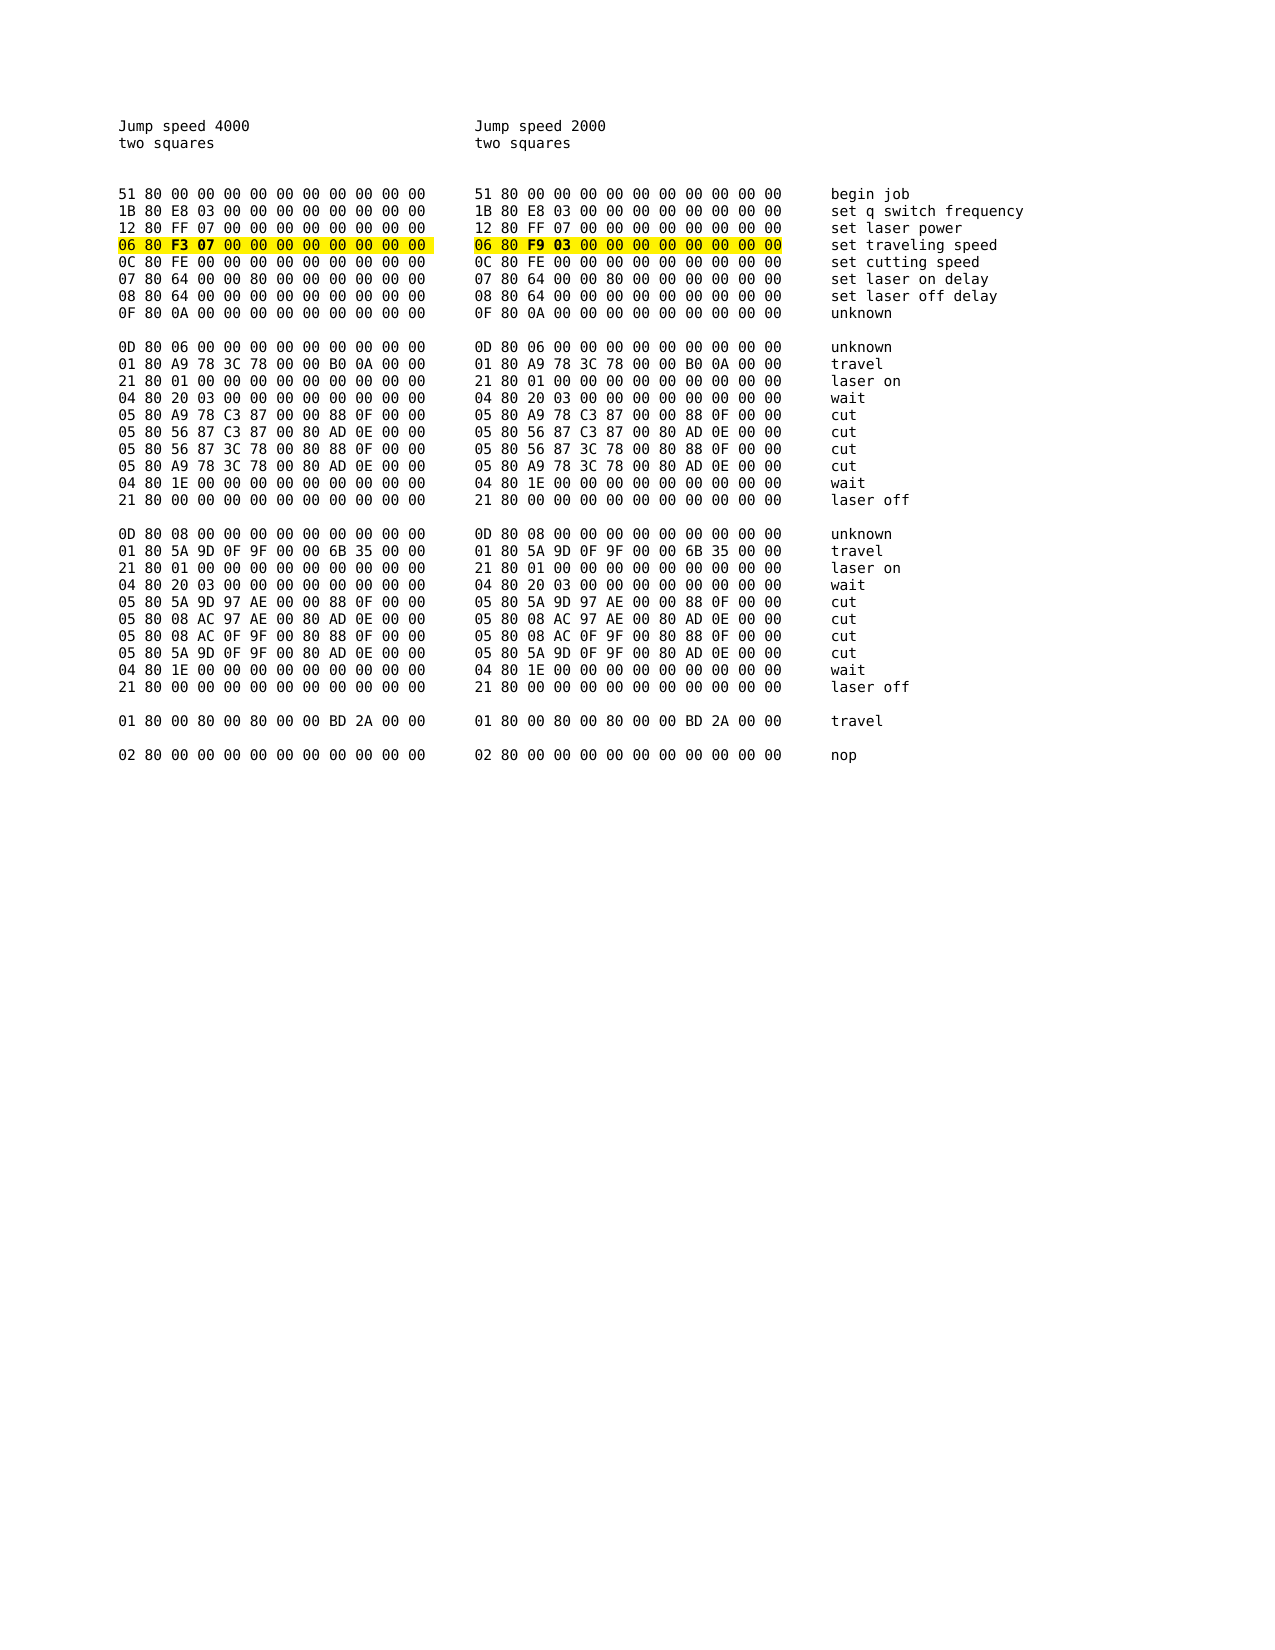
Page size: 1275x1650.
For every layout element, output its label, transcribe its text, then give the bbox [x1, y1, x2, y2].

text cut [831, 424, 1157, 441]
text set laser off delay [831, 288, 1157, 305]
text cut [831, 627, 1157, 644]
text travel [831, 356, 1157, 373]
text 02 80 00 00 00 00 00 00 00 00 00 00 [474, 746, 801, 763]
text two squares [474, 135, 801, 152]
text nop [831, 746, 1157, 763]
text cut [831, 593, 1157, 611]
text set traveling speed [831, 237, 1157, 254]
text travel [831, 712, 1157, 729]
text Jump speed 2000 [474, 118, 801, 135]
text unknown [831, 305, 1157, 322]
text set cutting speed [831, 254, 1157, 271]
text 01 80 00 80 00 80 00 00 BD 2A 00 00 [118, 712, 444, 729]
text 51 80 00 00 00 00 00 00 00 00 00 00 1B 80 E8 03 00 00 00 00 00 00 00 00 12 80 FF 07 00 00 00 00 00 00 00 00 06 80 F3 07 00 00 00 00 00 00 00 00 0C 80 FE 00 00 00 00 00 00 00 00 00 07 80 64 00 00 80 00 00 00 00 00 00 08 80 64 00 00 00 00 00 00 00 00 00 0F 80 0A 00 00 00 00 00 00 00 00 00 [118, 186, 444, 322]
text laser on [831, 373, 1157, 390]
text cut [831, 458, 1157, 475]
text 0D 80 08 00 00 00 00 00 00 00 00 00 01 80 5A 9D 0F 9F 00 00 6B 35 00 00 21 80 01 00 00 00 00 00 00 00 00 00 04 80 20 03 00 00 00 00 00 00 00 00 05 80 5A 9D 97 AE 00 00 88 0F 00 00 05 80 08 AC 97 AE 00 80 AD 0E 00 00 05 80 08 AC 0F 9F 00 80 88 0F 00 00 05 80 5A 9D 0F 9F 00 80 AD 0E 00 00 04 80 1E 00 00 00 00 00 00 00 00 00 21 80 00 00 00 00 00 00 00 00 00 00 [474, 526, 801, 695]
text wait [831, 475, 1157, 492]
text 01 80 A9 78 3C 78 00 00 B0 0A 00 00 21 80 01 00 00 00 00 00 00 00 00 00 04 80 20 03 00 00 00 00 00 00 00 00 05 80 A9 78 C3 87 00 00 88 0F 00 00 05 80 56 87 C3 87 00 80 AD 0E 00 00 05 80 56 87 3C 78 00 80 88 0F 00 00 05 80 A9 78 3C 78 00 80 AD 0E 00 00 04 80 1E 00 00 00 00 00 00 00 00 00 21 80 00 00 00 00 00 00 00 00 00 00 [118, 356, 444, 509]
text 51 80 00 00 00 00 00 00 00 00 00 00 1B 80 E8 03 00 00 00 00 00 00 00 00 12 80 FF 07 00 00 00 00 00 00 00 00 06 80 F9 03 00 00 00 00 00 00 00 00 0C 80 FE 00 00 00 00 00 00 00 00 00 07 80 64 00 00 80 00 00 00 00 00 00 08 80 64 00 00 00 00 00 00 00 00 00 0F 80 0A 00 00 00 00 00 00 00 00 00 [474, 186, 801, 322]
text 01 80 00 80 00 80 00 00 BD 2A 00 00 [474, 712, 801, 729]
text cut [831, 441, 1157, 458]
text travel [831, 543, 1157, 559]
text Jump speed 4000 [118, 118, 444, 135]
text cut [831, 611, 1157, 627]
text set q switch frequency [831, 203, 1157, 220]
text cut [831, 407, 1157, 424]
text laser off [831, 492, 1157, 509]
text laser off [831, 678, 1157, 695]
text unknown [831, 526, 1157, 543]
text wait [831, 577, 1157, 593]
text cut [831, 644, 1157, 661]
text wait [831, 661, 1157, 678]
text 0D 80 08 00 00 00 00 00 00 00 00 00 [118, 526, 444, 543]
text set laser power [831, 220, 1157, 237]
text laser on [831, 559, 1157, 577]
text set laser on delay [831, 271, 1157, 288]
text 01 80 A9 78 3C 78 00 00 B0 0A 00 00 21 80 01 00 00 00 00 00 00 00 00 00 04 80 20 03 00 00 00 00 00 00 00 00 05 80 A9 78 C3 87 00 00 88 0F 00 00 05 80 56 87 C3 87 00 80 AD 0E 00 00 05 80 56 87 3C 78 00 80 88 0F 00 00 05 80 A9 78 3C 78 00 80 AD 0E 00 00 04 80 1E 00 00 00 00 00 00 00 00 00 21 80 00 00 00 00 00 00 00 00 00 00 [474, 356, 801, 509]
text 01 80 5A 9D 0F 9F 00 00 6B 35 00 00 21 80 01 00 00 00 00 00 00 00 00 00 04 80 20 03 00 00 00 00 00 00 00 00 05 80 5A 9D 97 AE 00 00 88 0F 00 00 05 80 08 AC 97 AE 00 80 AD 0E 00 00 05 80 08 AC 0F 9F 00 80 88 0F 00 00 05 80 5A 9D 0F 9F 00 80 AD 0E 00 00 04 80 1E 00 00 00 00 00 00 00 00 00 21 80 00 00 00 00 00 00 00 00 00 00 [118, 543, 444, 695]
text 0D 80 06 00 00 00 00 00 00 00 00 00 [474, 339, 801, 356]
text unknown [831, 339, 1157, 356]
text wait [831, 390, 1157, 407]
text 0D 80 06 00 00 00 00 00 00 00 00 00 [118, 339, 444, 356]
text begin job [831, 186, 1157, 203]
text 02 80 00 00 00 00 00 00 00 00 00 00 [118, 746, 444, 763]
text two squares [118, 135, 444, 152]
